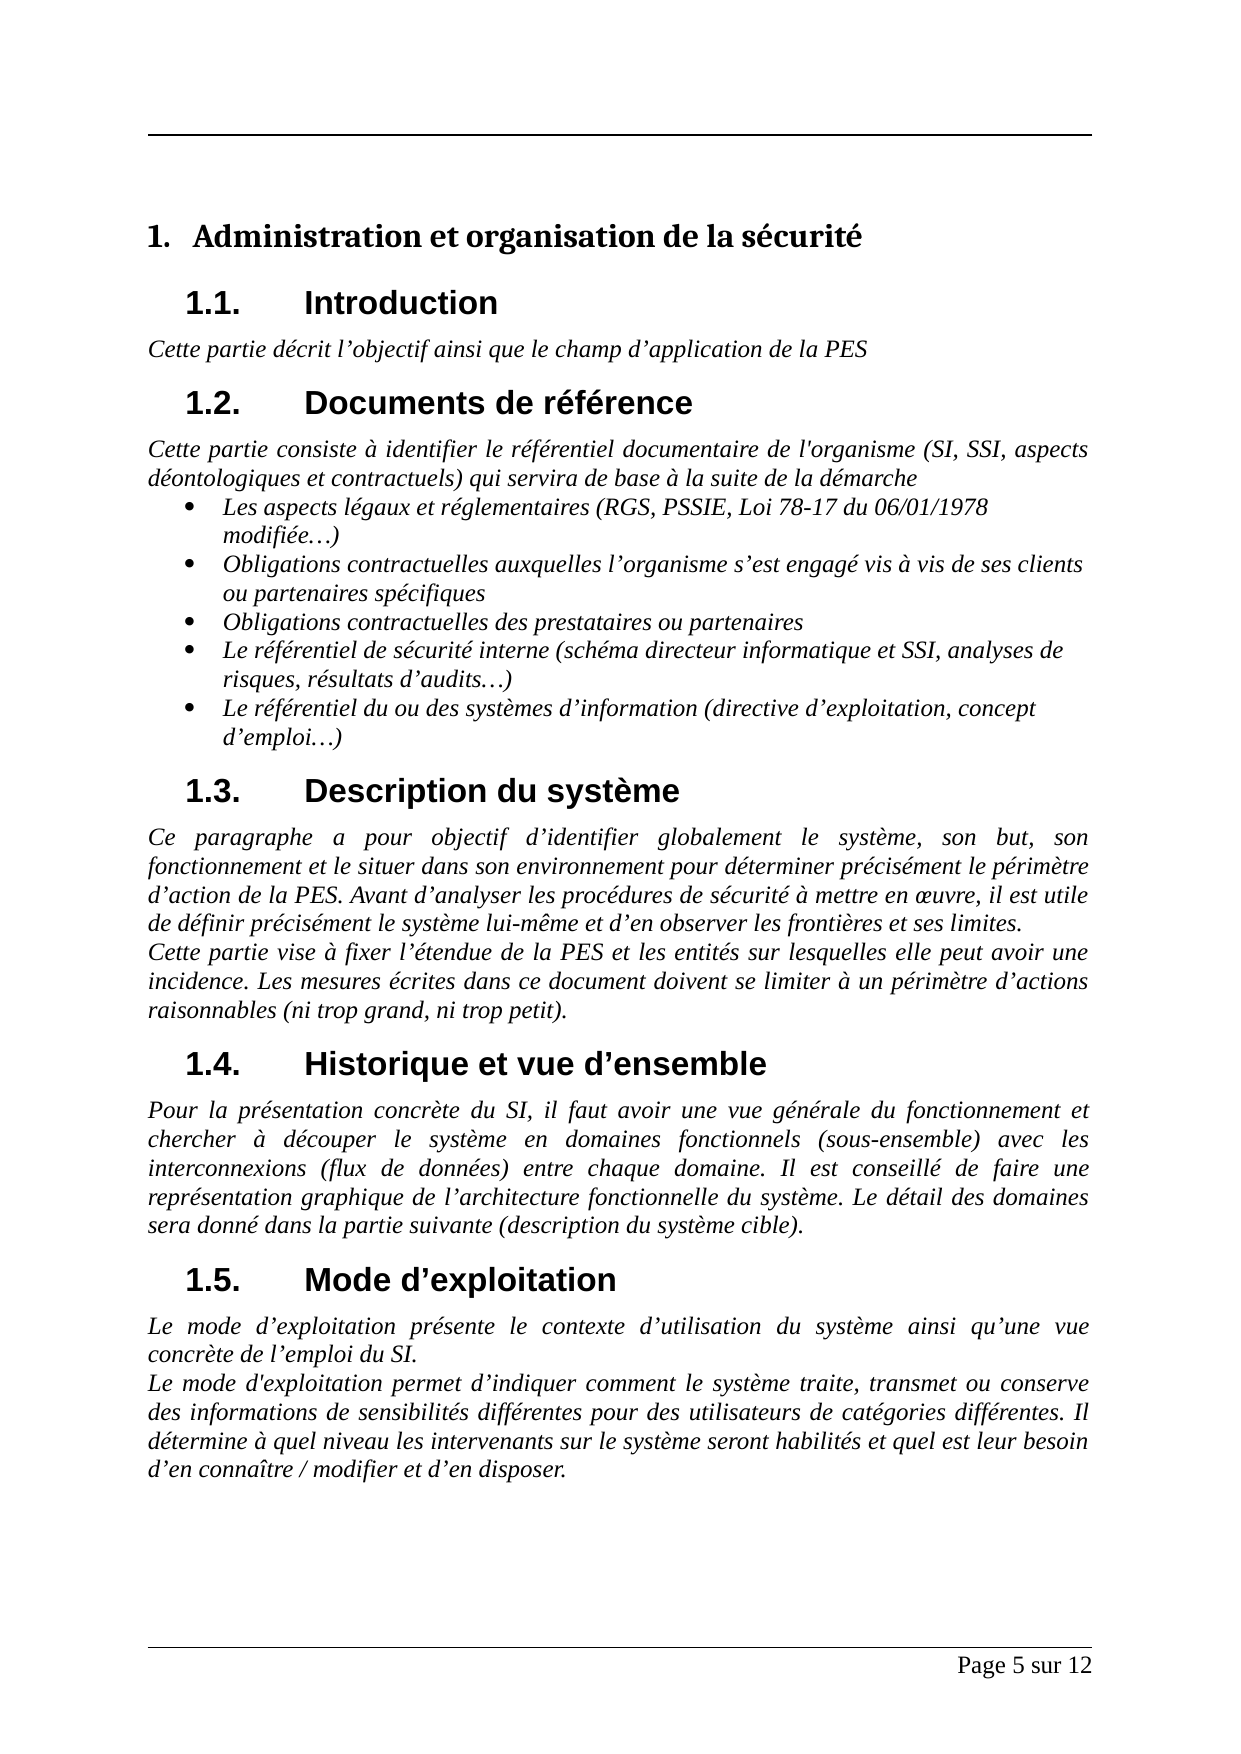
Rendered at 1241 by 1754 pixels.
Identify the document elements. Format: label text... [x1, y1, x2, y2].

text Cette partie vise à fixer l’étendue de la PES et les entités sur lesquelles elle peut avoir une incidence. Les mesures écrites dans ce document doivent se limiter à un périmètre d’actions raisonnables (ni trop grand, ni trop petit). [148, 937, 1092, 1023]
list Les aspects légaux et réglementaires (RGS, PSSIE, Loi 78-17 du 06/01/1978 modifiée…) [185, 492, 1092, 549]
text Ce paragraphe a pour objectif d’identifier globalement le système, son but, son fonctionnement et le situer dans son environnement pour déterminer précisément le périmètre d’action de la PES. Avant d’analyser les procédures de sécurité à mettre en œuvre, il est utile de définir précisément le système lui-même et d’en observer les frontières et ses limites. [148, 822, 1092, 937]
text Le mode d’exploitation présente le contexte d’utilisation du système ainsi qu’une vue concrète de l’emploi du SI. [148, 1311, 1092, 1368]
subtitle Introduction [185, 283, 1092, 321]
subtitle Mode d’exploitation [185, 1260, 1092, 1298]
text Le mode d'exploitation permet d’indiquer comment le système traite, transmet ou conserve des informations de sensibilités différentes pour des utilisateurs de catégories différentes. Il détermine à quel niveau les intervenants sur le système seront habilités et quel est leur besoin d’en connaître / modifier et d’en disposer. [148, 1368, 1092, 1483]
subtitle Description du système [185, 771, 1092, 810]
list Obligations contractuelles des prestataires ou partenaires [185, 607, 1092, 636]
text Cette partie consiste à identifier le référentiel documentaire de l'organisme (SI, SSI, aspects déontologiques et contractuels) qui servira de base à la suite de la démarche [148, 434, 1092, 492]
subtitle Administration et organisation de la sécurité [148, 217, 1092, 256]
subtitle Historique et vue d’ensemble [185, 1044, 1092, 1083]
list Obligations contractuelles auxquelles l’organisme s’est engagé vis à vis de ses clients ou partenaires spécifiques [185, 549, 1092, 607]
list Le référentiel de sécurité interne (schéma directeur informatique et SSI, analyses de risques, résultats d’audits…) [185, 636, 1092, 693]
text Cette partie décrit l’objectif ainsi que le champ d’application de la PES [148, 334, 1092, 362]
text Pour la présentation concrète du SI, il faut avoir une vue générale du fonctionnement et chercher à découper le système en domaines fonctionnels (sous-ensemble) avec les interconnexions (flux de données) entre chaque domaine. Il est conseillé de faire une représentation graphique de l’architecture fonctionnelle du système. Le détail des domaines sera donné dans la partie suivante (description du système cible). [148, 1095, 1092, 1239]
list Le référentiel du ou des systèmes d’information (directive d’exploitation, concept d’emploi…) [185, 693, 1092, 751]
subtitle Documents de référence [185, 383, 1092, 422]
